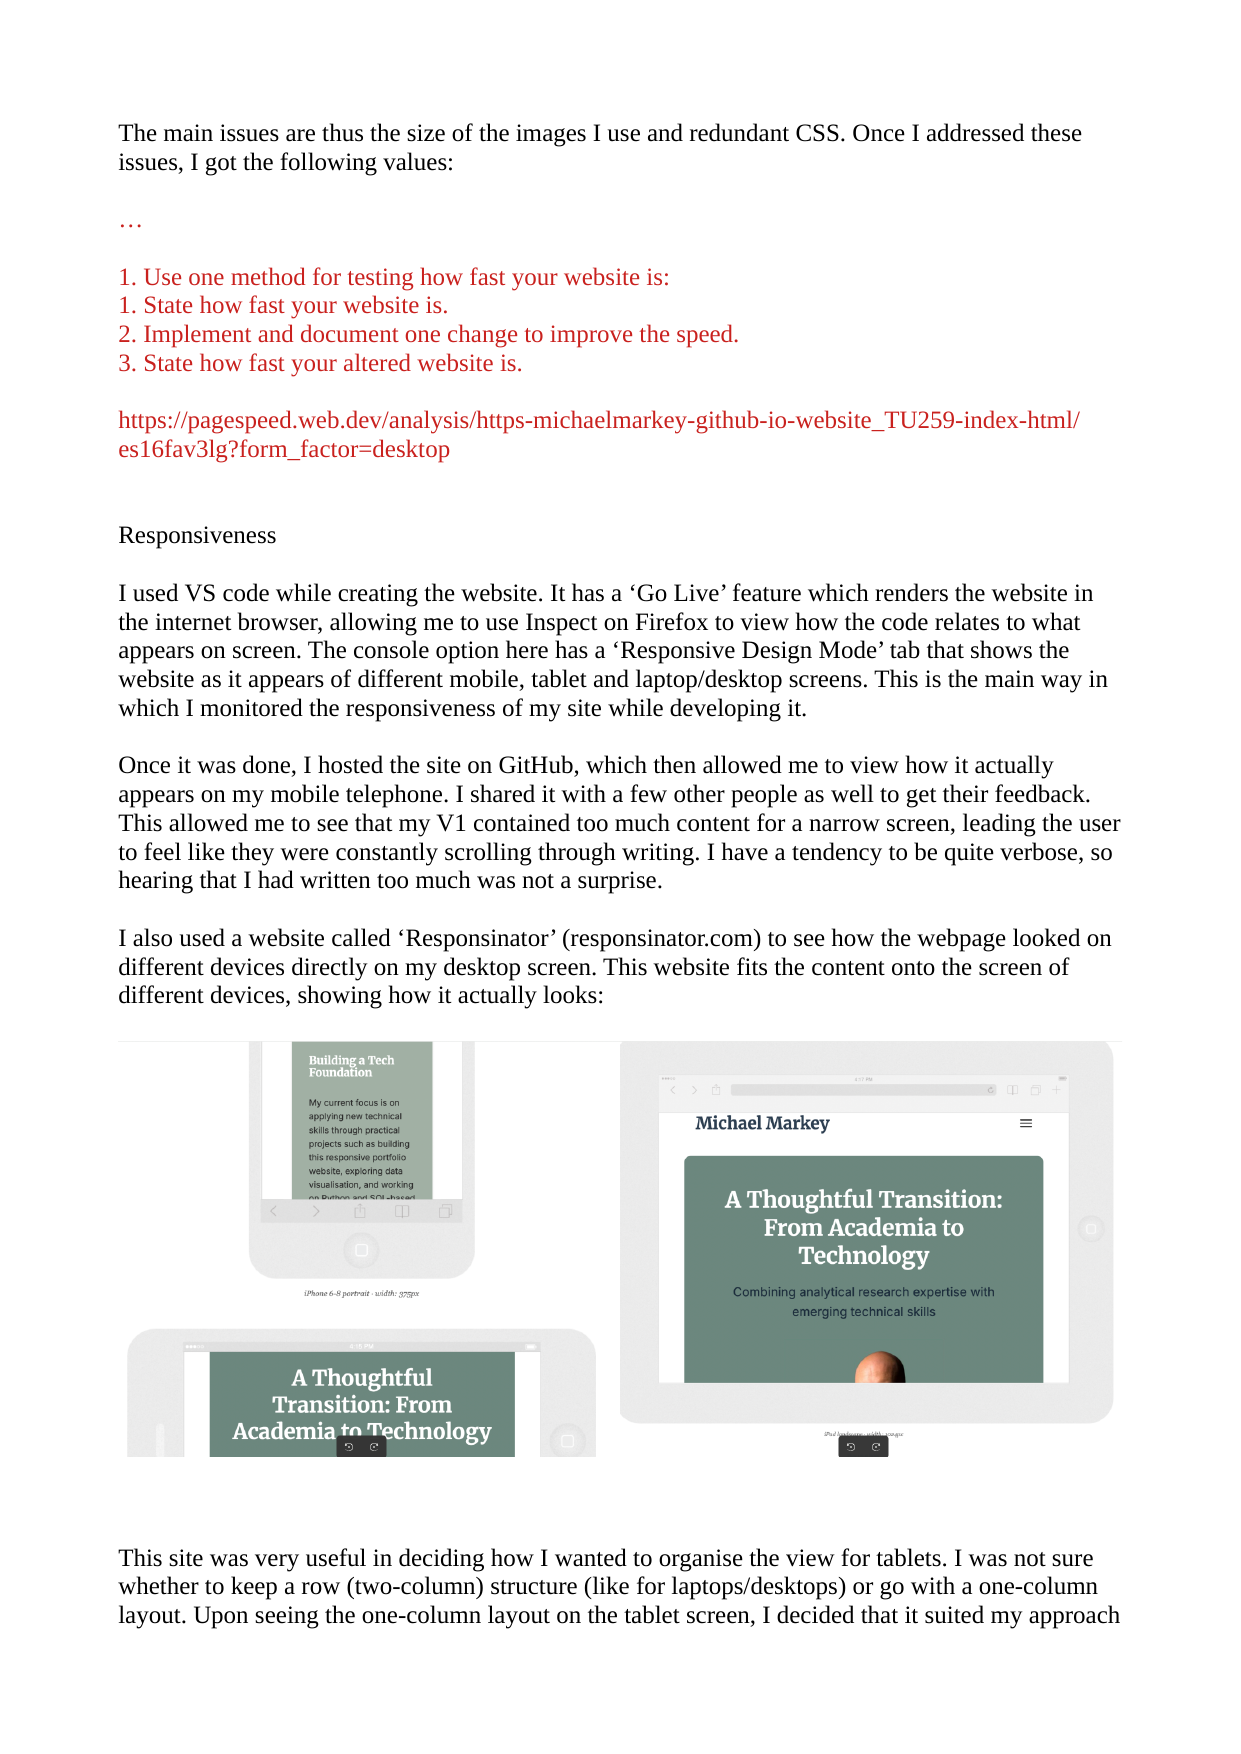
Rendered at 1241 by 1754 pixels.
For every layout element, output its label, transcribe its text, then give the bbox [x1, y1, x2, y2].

text Responsiveness [118, 521, 1122, 549]
picture [118, 1038, 1123, 1457]
text … [118, 204, 1122, 233]
text 3. State how fast your altered website is. [118, 348, 1122, 377]
text 1. State how fast your website is. [118, 291, 1122, 319]
table_header [118, 1457, 620, 1485]
text Once it was done, I hosted the site on GitHub, which then allowed me to view how it actually appears on my mobile telephone. I shared it with a few other people as well to get their feedback. This allowed me to see that my V1 contained too much content for a narrow screen, leading the user to feel like they were constantly scrolling through writing. I have a tendency to be quite verbose, so hearing that I had written too much was not a surprise. [118, 751, 1122, 894]
text The main issues are thus the size of the images I use and redundant CSS. Once I addressed these issues, I got the following values: [118, 118, 1122, 176]
text 1. Use one method for testing how fast your website is: [118, 262, 1122, 291]
text https://pagespeed.web.dev/analysis/https-michaelmarkey-github-io-website_TU259-index-html/es16fav3lg?form_factor=desktop [118, 406, 1122, 463]
text I used VS code while creating the website. It has a ‘Go Live’ feature which renders the website in the internet browser, allowing me to use Inspect on Firefox to view how the code relates to what appears on screen. The console option here has a ‘Responsive Design Mode’ tab that shows the website as it appears of different mobile, tablet and laptop/desktop screens. This is the main way in which I monitored the responsiveness of my site while developing it. [118, 578, 1122, 722]
text 2. Implement and document one change to improve the speed. [118, 319, 1122, 348]
text This site was very useful in deciding how I wanted to organise the view for tablets. I was not sure whether to keep a row (two-column) structure (like for laptops/desktops) or go with a one-column layout. Upon seeing the one-column layout on the tablet screen, I decided that it suited my approach [118, 1543, 1122, 1629]
table_header [620, 1457, 1122, 1485]
text I also used a website called ‘Responsinator’ (responsinator.com) to see how the webpage looked on different devices directly on my desktop screen. This website fits the content onto the screen of different devices, showing how it actually looks: [118, 923, 1122, 1009]
